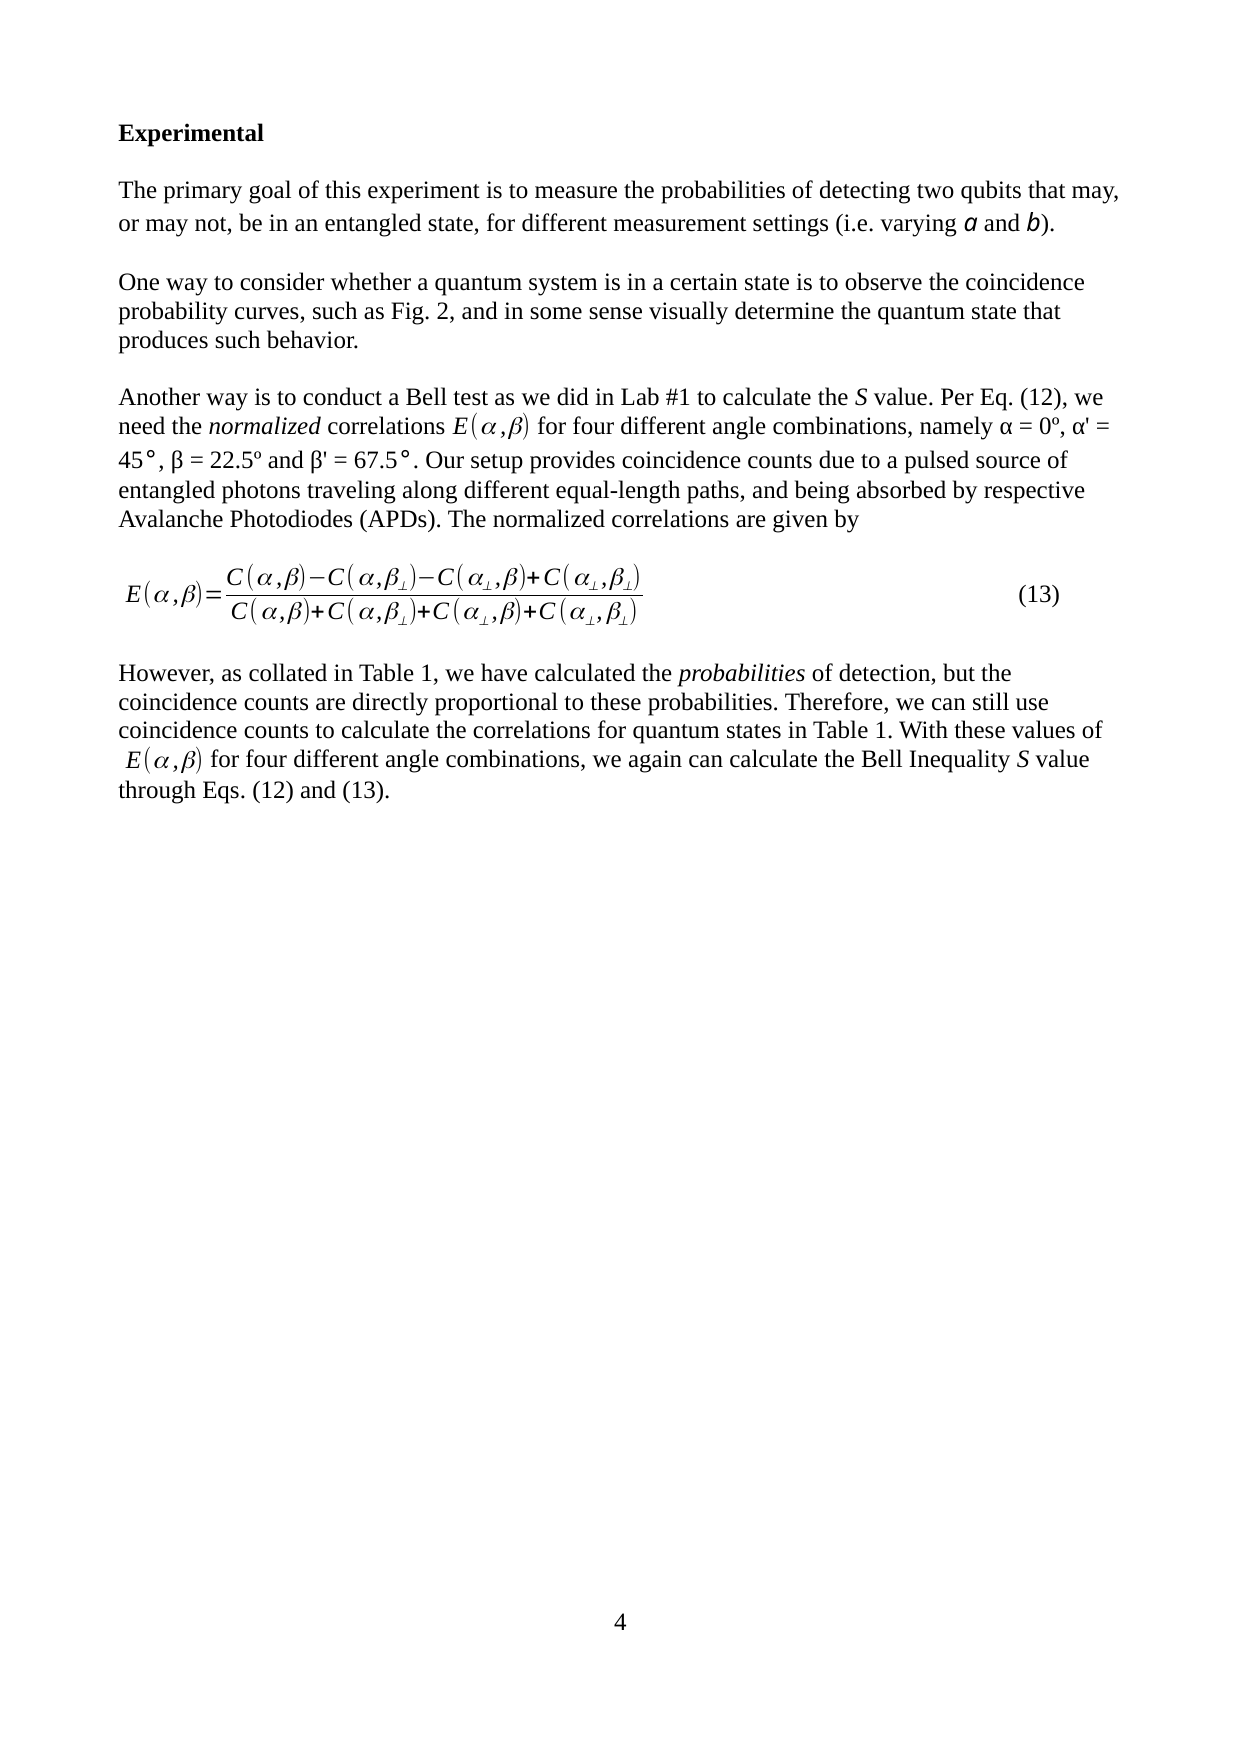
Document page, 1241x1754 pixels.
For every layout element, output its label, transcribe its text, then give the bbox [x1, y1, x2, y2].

text Experimental [118, 118, 1122, 147]
text One way to consider whether a quantum system is in a certain state is to observe the coincidence probability curves, such as Fig. 2, and in some sense visually determine the quantum state that produces such behavior. [118, 267, 1122, 353]
text Another way is to conduct a Bell test as we did in Lab #1 to calculate the S value. Per Eq. (12), we need the normalized correlationsfor four different angle combinations, namely α = 0º, α' = 45°, β = 22.5º and β' = 67.5°. Our setup provides coincidence counts due to a pulsed source of entangled photons traveling along different equal-length paths, and being absorbed by respective Avalanche Photodiodes (APDs). The normalized correlations are given by [118, 382, 1122, 533]
text However, as collated in Table 1, we have calculated the probabilities of detection, but the coincidence counts are directly proportional to these probabilities. Therefore, we can still use coincidence counts to calculate the correlations for quantum states in Table 1. With these values of for four different angle combinations, we again can calculate the Bell Inequality S value through Eqs. (12) and (13). [118, 658, 1122, 804]
text The primary goal of this experiment is to measure the probabilities of detecting two qubits that may, or may not, be in an entangled state, for different measurement settings (i.e. varying a and b). [118, 176, 1122, 238]
text (13) [118, 562, 1122, 629]
